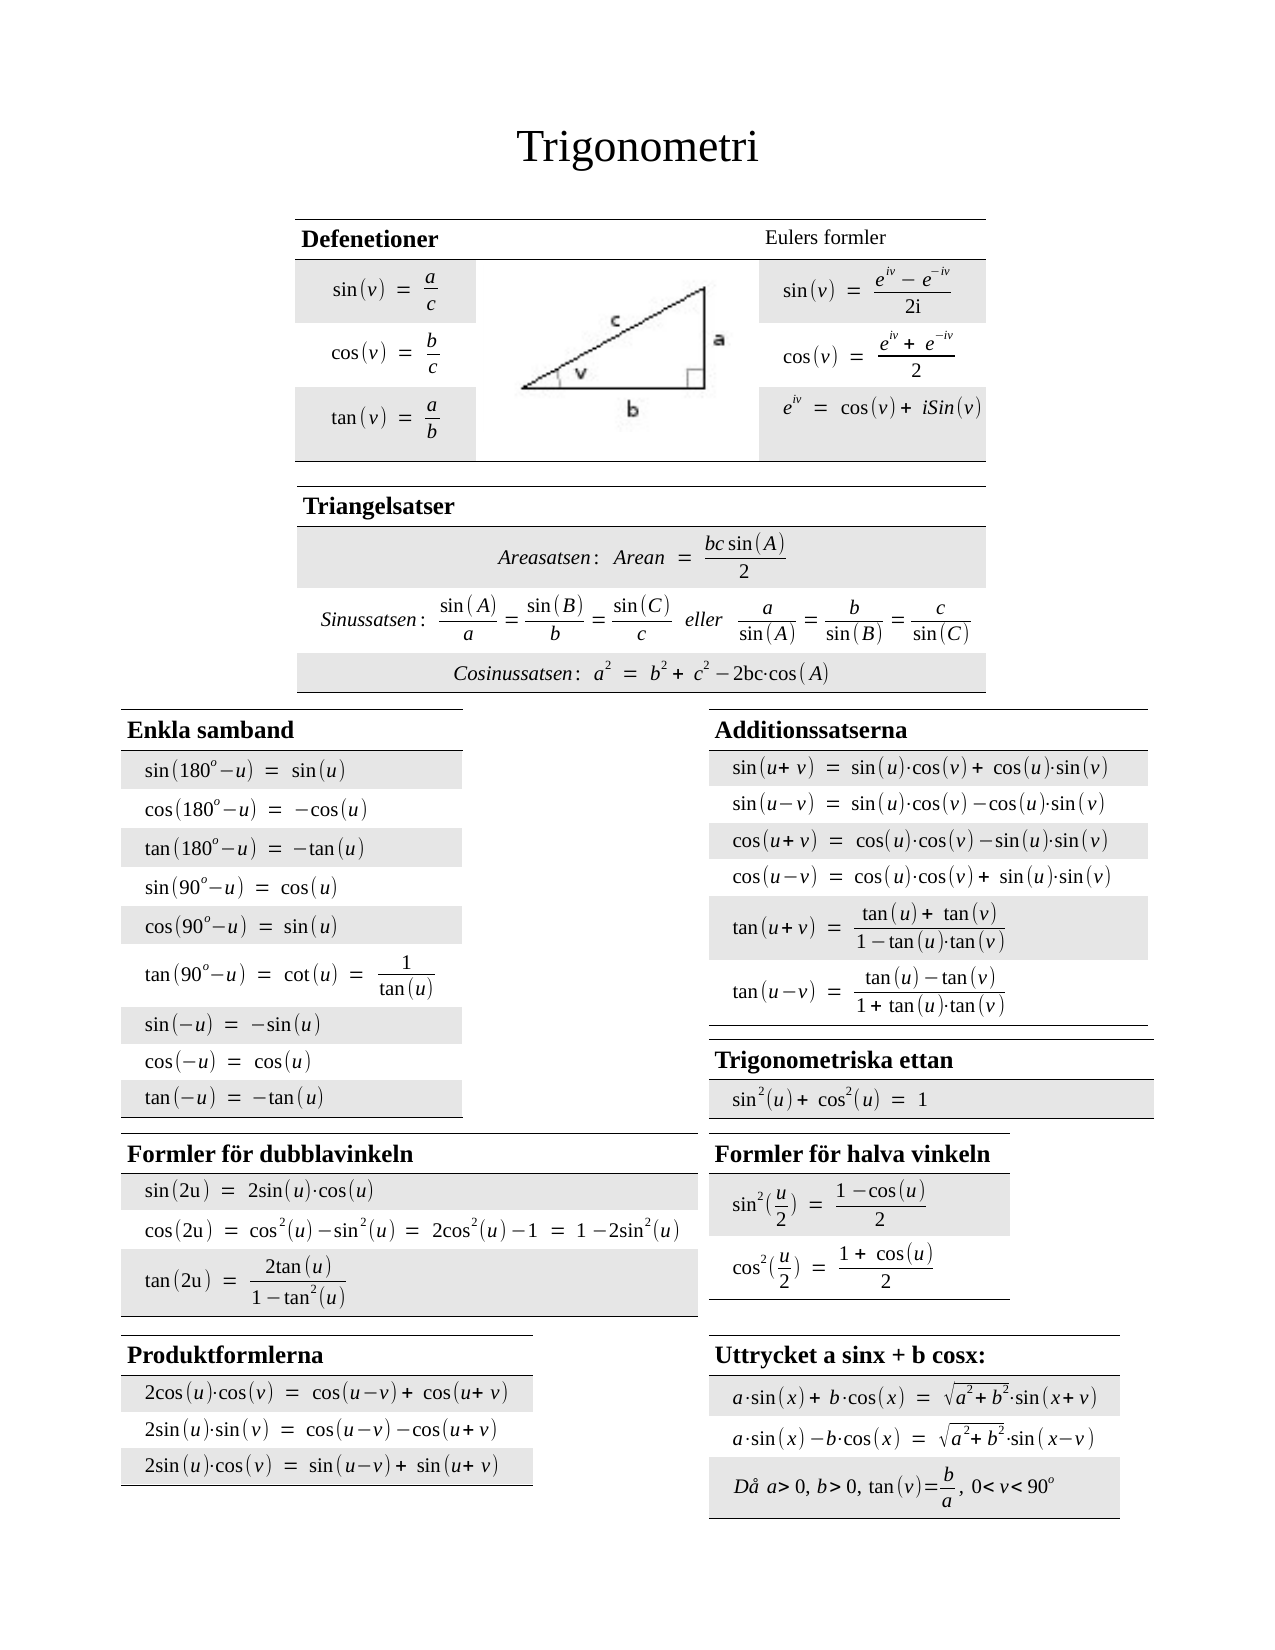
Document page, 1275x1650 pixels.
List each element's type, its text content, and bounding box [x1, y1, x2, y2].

table_cell [121, 751, 462, 789]
table_cell [121, 1080, 462, 1117]
table_cell [709, 1457, 1120, 1518]
table_cell [709, 823, 1148, 859]
table_cell [709, 1080, 1154, 1118]
table_cell [121, 828, 462, 867]
table_cell [759, 387, 986, 461]
table_cell [709, 1174, 1010, 1236]
table_header [118, 706, 706, 1130]
table_cell [121, 1044, 462, 1080]
table_header Additionssatserna [709, 710, 1148, 750]
table_header Enkla samband [121, 710, 462, 750]
table_header Formler för halva vinkeln [709, 1134, 1010, 1173]
table_header Eulers formler [759, 220, 986, 259]
table_cell [121, 1376, 533, 1412]
table_header Defenetioner [295, 220, 759, 259]
table_cell [295, 260, 476, 323]
table_cell [295, 387, 476, 461]
table_cell [759, 323, 986, 387]
table_cell [121, 945, 462, 1007]
table_header Produktformlerna [121, 1336, 533, 1375]
text Trigonometri [118, 118, 1157, 171]
table_cell [476, 260, 759, 461]
table_cell [121, 906, 462, 944]
table_cell [121, 1007, 462, 1044]
table_cell [121, 1174, 698, 1210]
table_cell [118, 1332, 706, 1521]
table_cell [709, 896, 1148, 960]
table_cell [118, 1130, 706, 1332]
table_header Formler för dubblavinkeln [121, 1134, 698, 1173]
table_header Uttrycket a sinx + b cosx: [709, 1336, 1120, 1375]
table_cell [706, 1332, 1157, 1521]
table_cell [709, 1376, 1120, 1416]
table_cell [121, 867, 462, 906]
table_header Trigonometriska ettan [709, 1040, 1154, 1079]
table_cell [121, 1448, 533, 1484]
table_cell [121, 1249, 698, 1316]
table_cell [297, 589, 986, 653]
table_cell [297, 527, 986, 588]
table_cell [709, 960, 1148, 1024]
table_cell [121, 789, 462, 828]
table_cell [709, 1236, 1010, 1298]
table_header [706, 706, 1157, 1130]
table_cell [709, 859, 1148, 896]
table_cell [759, 260, 986, 323]
table_cell [121, 1210, 698, 1249]
table_cell [121, 1412, 533, 1448]
table_cell [297, 653, 986, 692]
picture [482, 265, 753, 432]
table_cell [709, 786, 1148, 823]
table_cell [709, 1416, 1120, 1457]
table_cell [295, 323, 476, 387]
table_cell [706, 1130, 1157, 1332]
table_cell [709, 751, 1148, 786]
table_header Triangelsatser [297, 487, 986, 526]
